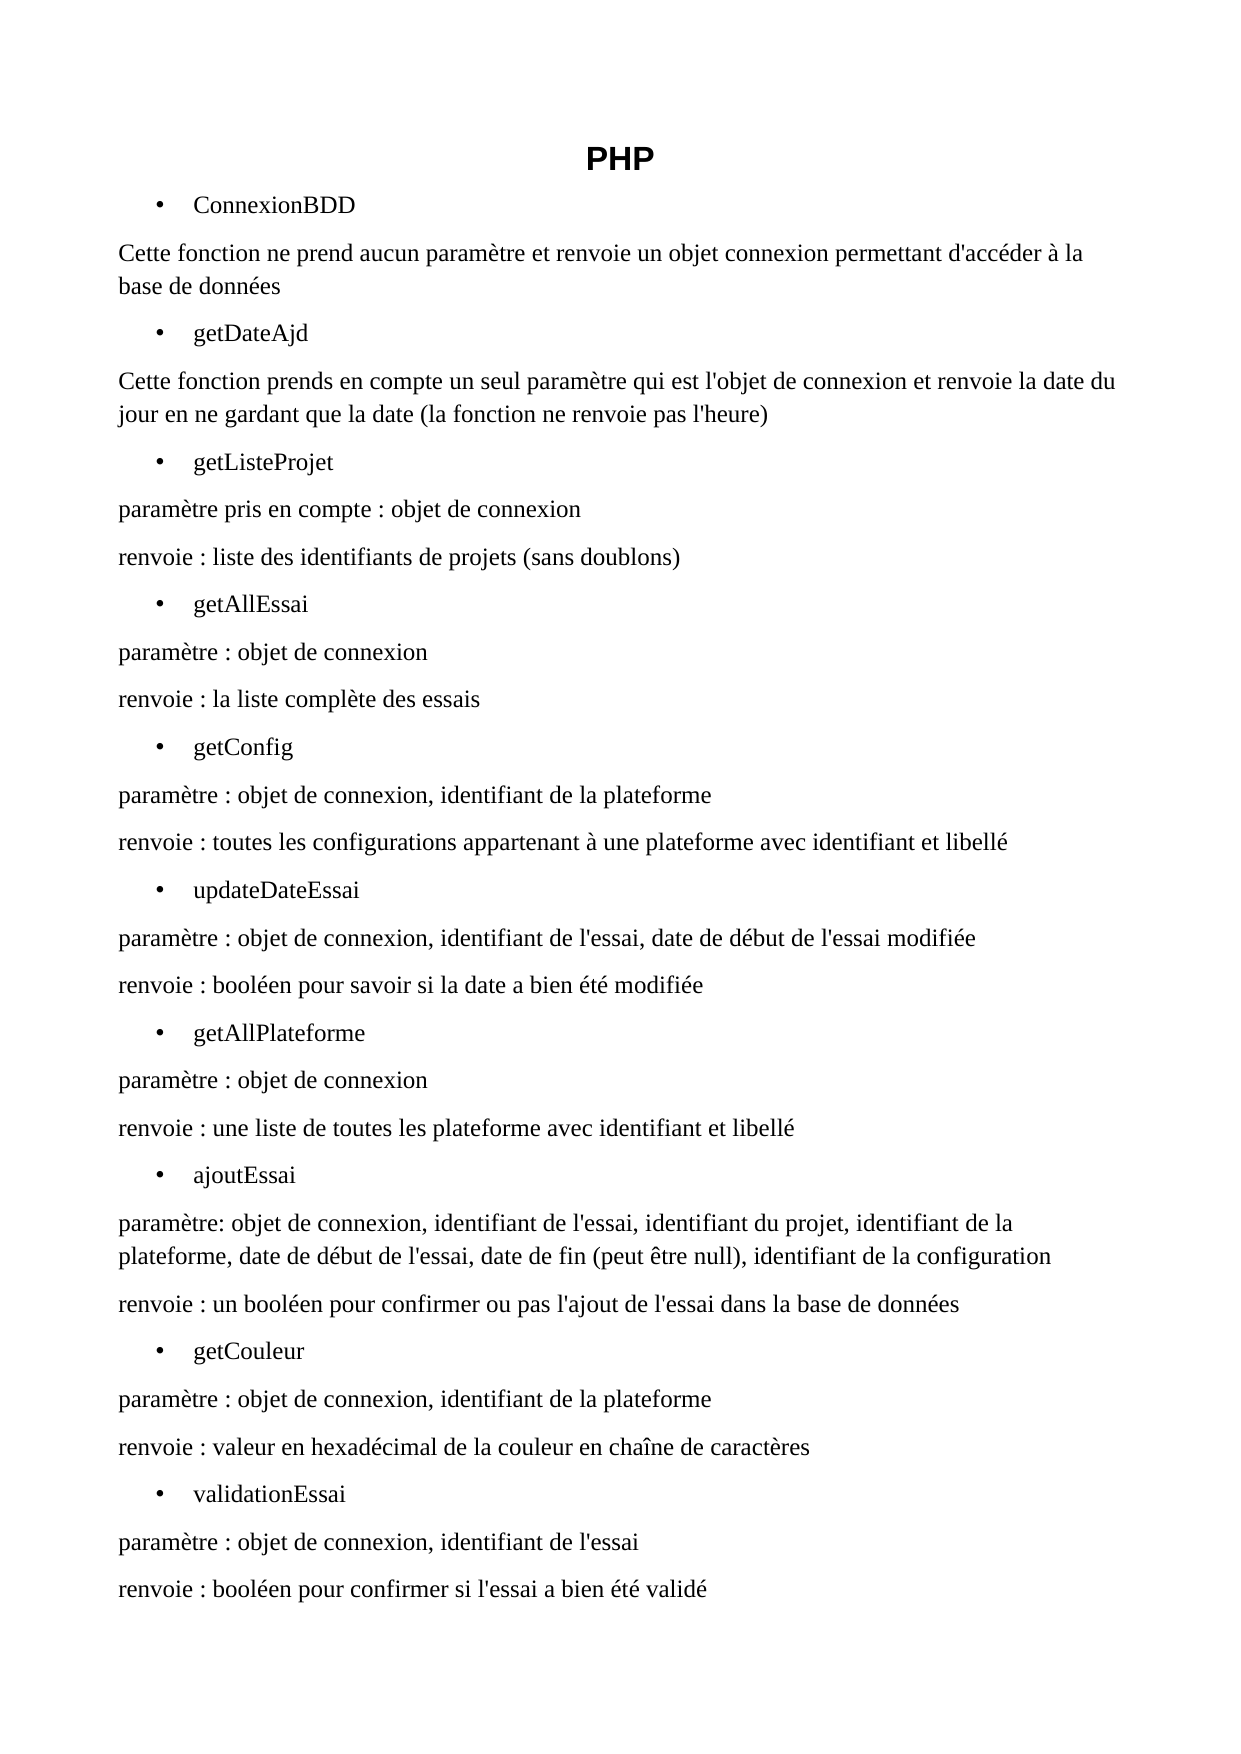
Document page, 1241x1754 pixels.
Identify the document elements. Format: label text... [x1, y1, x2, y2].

list updateDateEssai [156, 875, 1122, 904]
list getListeProjet [156, 447, 1122, 475]
text renvoie : booléen pour savoir si la date a bien été modifiée [118, 970, 1122, 999]
text renvoie : un booléen pour confirmer ou pas l'ajout de l'essai dans la base de données [118, 1289, 1122, 1318]
text paramètre : objet de connexion [118, 1065, 1122, 1094]
text renvoie : liste des identifiants de projets (sans doublons) [118, 542, 1122, 571]
text paramètre : objet de connexion, identifiant de la plateforme [118, 1384, 1122, 1413]
text renvoie : une liste de toutes les plateforme avec identifiant et libellé [118, 1113, 1122, 1142]
text renvoie : valeur en hexadécimal de la couleur en chaîne de caractères [118, 1432, 1122, 1460]
text paramètre: objet de connexion, identifiant de l'essai, identifiant du projet, identifiant de la plateforme, date de début de l'essai, date de fin (peut être null), identifiant de la configuration [118, 1208, 1122, 1270]
text renvoie : booléen pour confirmer si l'essai a bien été validé [118, 1574, 1122, 1603]
list getAllEssai [156, 589, 1122, 618]
text renvoie : la liste complète des essais [118, 684, 1122, 713]
text paramètre : objet de connexion [118, 637, 1122, 666]
list ConnexionBDD [156, 190, 1122, 219]
text renvoie : toutes les configurations appartenant à une plateforme avec identifiant et libellé [118, 827, 1122, 856]
text paramètre : objet de connexion, identifiant de la plateforme [118, 780, 1122, 808]
list validationEssai [156, 1479, 1122, 1508]
text Cette fonction prends en compte un seul paramètre qui est l'objet de connexion et renvoie la date du jour en ne gardant que la date (la fonction ne renvoie pas l'heure) [118, 366, 1122, 428]
list ajoutEssai [156, 1161, 1122, 1189]
subtitle PHP [118, 139, 1122, 178]
text Cette fonction ne prend aucun paramètre et renvoie un objet connexion permettant d'accéder à la base de données [118, 238, 1122, 299]
list getDateAjd [156, 318, 1122, 347]
list getAllPlateforme [156, 1018, 1122, 1047]
list getCouleur [156, 1336, 1122, 1365]
text paramètre : objet de connexion, identifiant de l'essai [118, 1527, 1122, 1556]
list getConfig [156, 732, 1122, 761]
text paramètre : objet de connexion, identifiant de l'essai, date de début de l'essai modifiée [118, 923, 1122, 951]
text paramètre pris en compte : objet de connexion [118, 494, 1122, 523]
